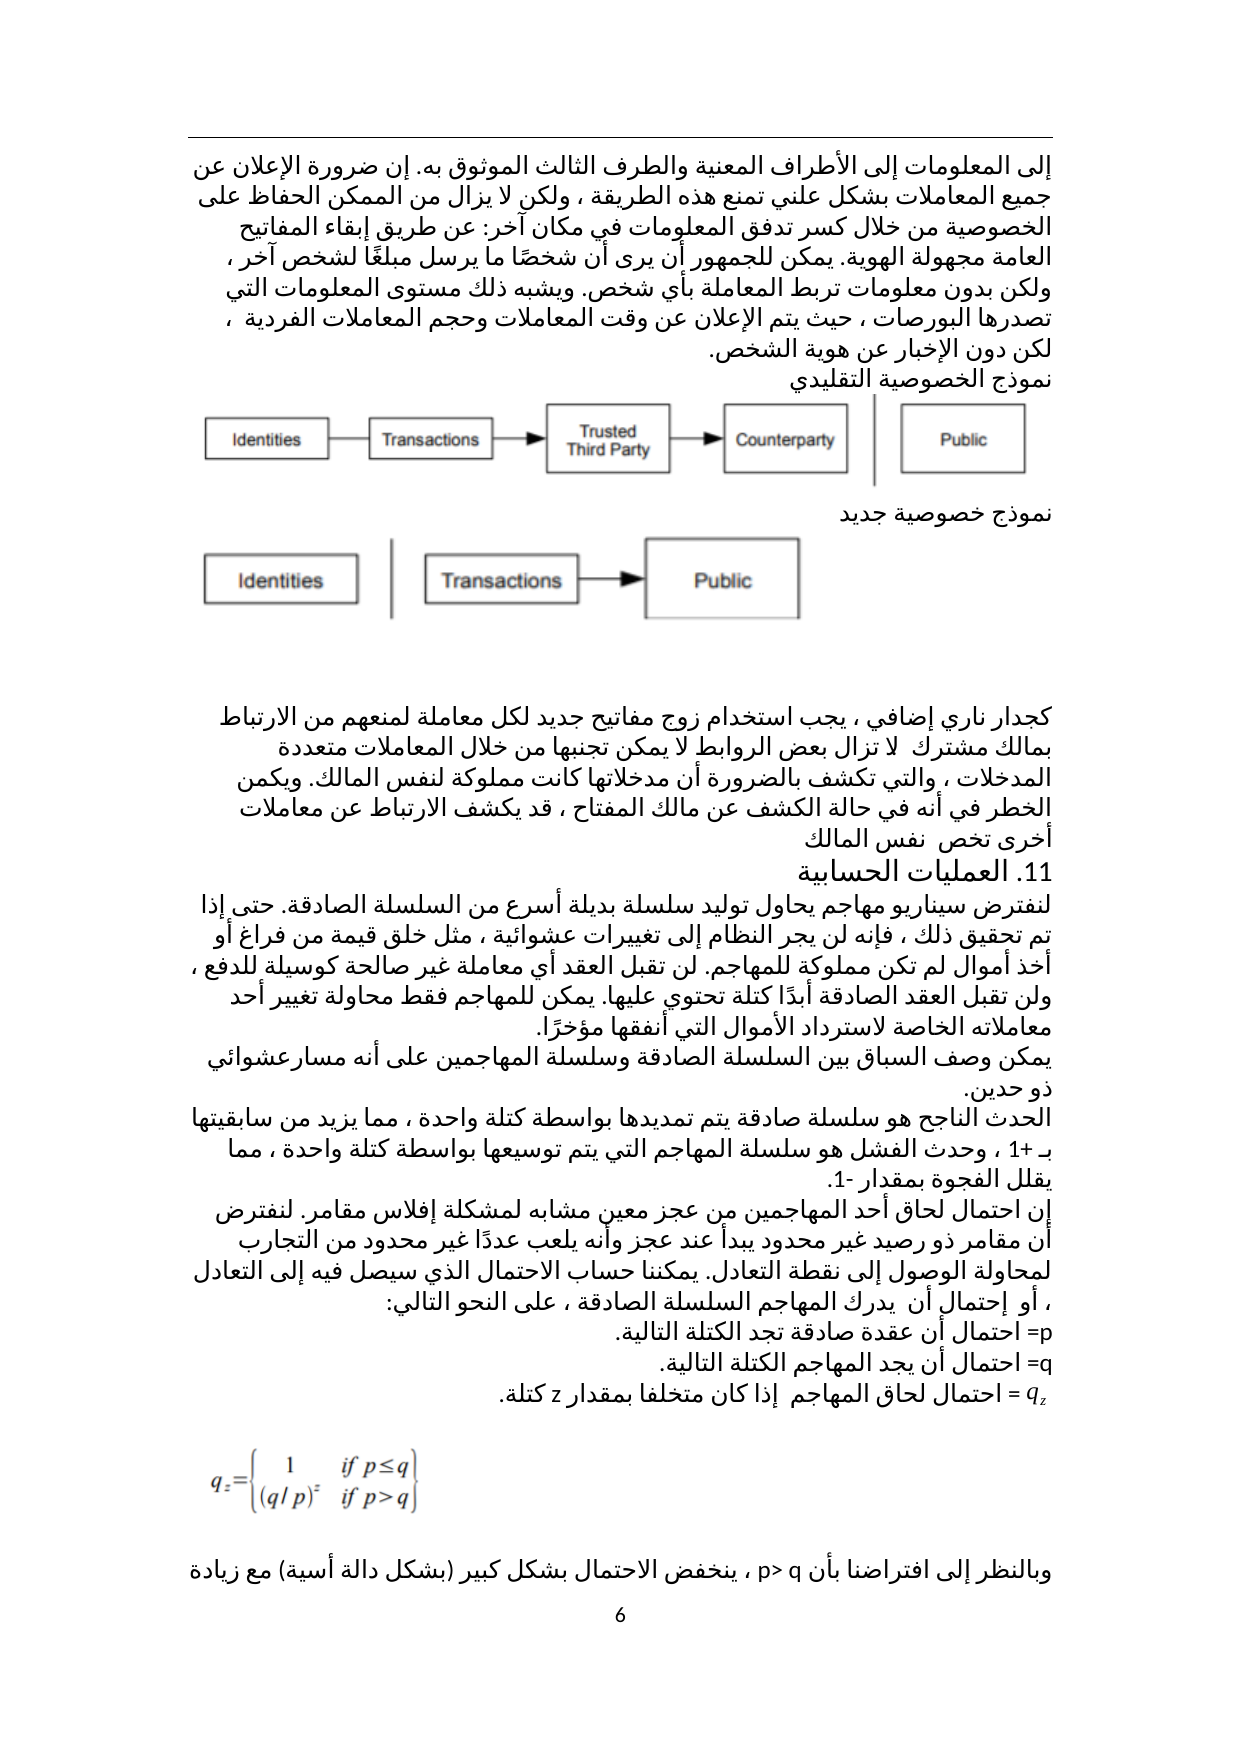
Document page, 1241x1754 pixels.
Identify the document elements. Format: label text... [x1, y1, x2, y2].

text p= احتمال أن عقدة صادقة تجد الكتلة التالية. [187, 1316, 1053, 1347]
text = احتمال لحاق المهاجم إذا كان متخلفا بمقدار z كتلة. [187, 1377, 1053, 1409]
text لنفترض سيناريو مهاجم يحاول توليد سلسلة بديلة أسرع من السلسلة الصادقة. حتى إذا تم تحقيق ذلك ، فإنه لن يجر النظام إلى تغييرات عشوائية ، مثل خلق قيمة من فراغ أو أخذ أموال لم تكن مملوكة للمهاجم. لن تقبل العقد أي معاملة غير صالحة كوسيلة للدفع ، ولن تقبل العقد الصادقة أبدًا كتلة تحتوي عليها. يمكن للمهاجم فقط محاولة تغيير أحد معاملاته الخاصة لاسترداد الأموال التي أنفقها مؤخرًا. [187, 889, 1053, 1042]
text يمكن وصف السباق بين السلسلة الصادقة وسلسلة المهاجمين على أنه مسارعشوائي ذو حدين. [187, 1042, 1053, 1103]
picture [192, 1439, 448, 1524]
picture [187, 527, 832, 640]
text الحدث الناجح هو سلسلة صادقة يتم تمديدها بواسطة كتلة واحدة ، مما يزيد من سابقيتها بـ +1 ، وحدث الفشل هو سلسلة المهاجم التي يتم توسيعها بواسطة كتلة واحدة ، مما يقلل الفجوة بمقدار -1. [187, 1103, 1053, 1194]
text q= احتمال أن يجد المهاجم الكتلة التالية. [187, 1347, 1053, 1377]
text إن احتمال لحاق أحد المهاجمين من عجز معين مشابه لمشكلة إفلاس مقامر. لنفترض أن مقامر ذو رصيد غير محدود يبدأ عند عجز وأنه يلعب عددًا غير محدود من التجارب لمحاولة الوصول إلى نقطة التعادل. يمكننا حساب الاحتمال الذي سيصل فيه إلى التعادل ، أو إحتمال أن يدرك المهاجم السلسلة الصادقة ، على النحو التالي: [187, 1194, 1053, 1316]
text كجدار ناري إضافي ، يجب استخدام زوج مفاتيح جديد لكل معاملة لمنعهم من الارتباط بمالك مشترك. لا تزال بعض الروابط لا يمكن تجنبها من خلال المعاملات متعددة المدخلات ، والتي تكشف بالضرورة أن مدخلاتها كانت مملوكة لنفس المالك. ويكمن الخطر في أنه في حالة الكشف عن مالك المفتاح ، قد يكشف الارتباط عن معاملات أخرى تخص نفس المالك [187, 701, 1053, 853]
text يحقق النموذج المصرفي التقليدي مستوى من الخصوصية من خلال الحد من الوصول إلى المعلومات إلى الأطراف المعنية والطرف الثالث الموثوق به. إن ضرورة الإعلان عن جميع المعاملات بشكل علني تمنع هذه الطريقة ، ولكن لا يزال من الممكن الحفاظ على الخصوصية من خلال كسر تدفق المعلومات في مكان آخر: عن طريق إبقاء المفاتيح العامة مجهولة الهوية. يمكن للجمهور أن يرى أن شخصًا ما يرسل مبلغًا لشخص آخر ، ولكن بدون معلومات تربط المعاملة بأي شخص. ويشبه ذلك مستوى المعلومات التي تصدرها البورصات ، حيث يتم الإعلان عن وقت المعاملات وحجم المعاملات الفردية ، لكن دون الإخبار عن هوية الشخص. [187, 150, 1053, 364]
text 11. العمليات الحسابية [187, 853, 1053, 889]
text نموذج الخصوصية التقليدي [187, 364, 1053, 394]
text نموذج خصوصية جديد [187, 497, 1053, 527]
picture [187, 394, 1053, 497]
text وبالنظر إلى افتراضنا بأن p> q ، ينخفض الاحتمال بشكل كبير (بشكل دالة أسية) مع زيادة عدد الكتل التي يتعين على المهاجم اللحاق بها. مع وجود احتمالات ضده ، إذا لم يقم بإندفاع محظوظ إلى الأمام في وقت مبكر ، فإن فرصه تصبح صغيرة بشكل كبير مع تراجعه. [187, 1554, 1053, 1585]
